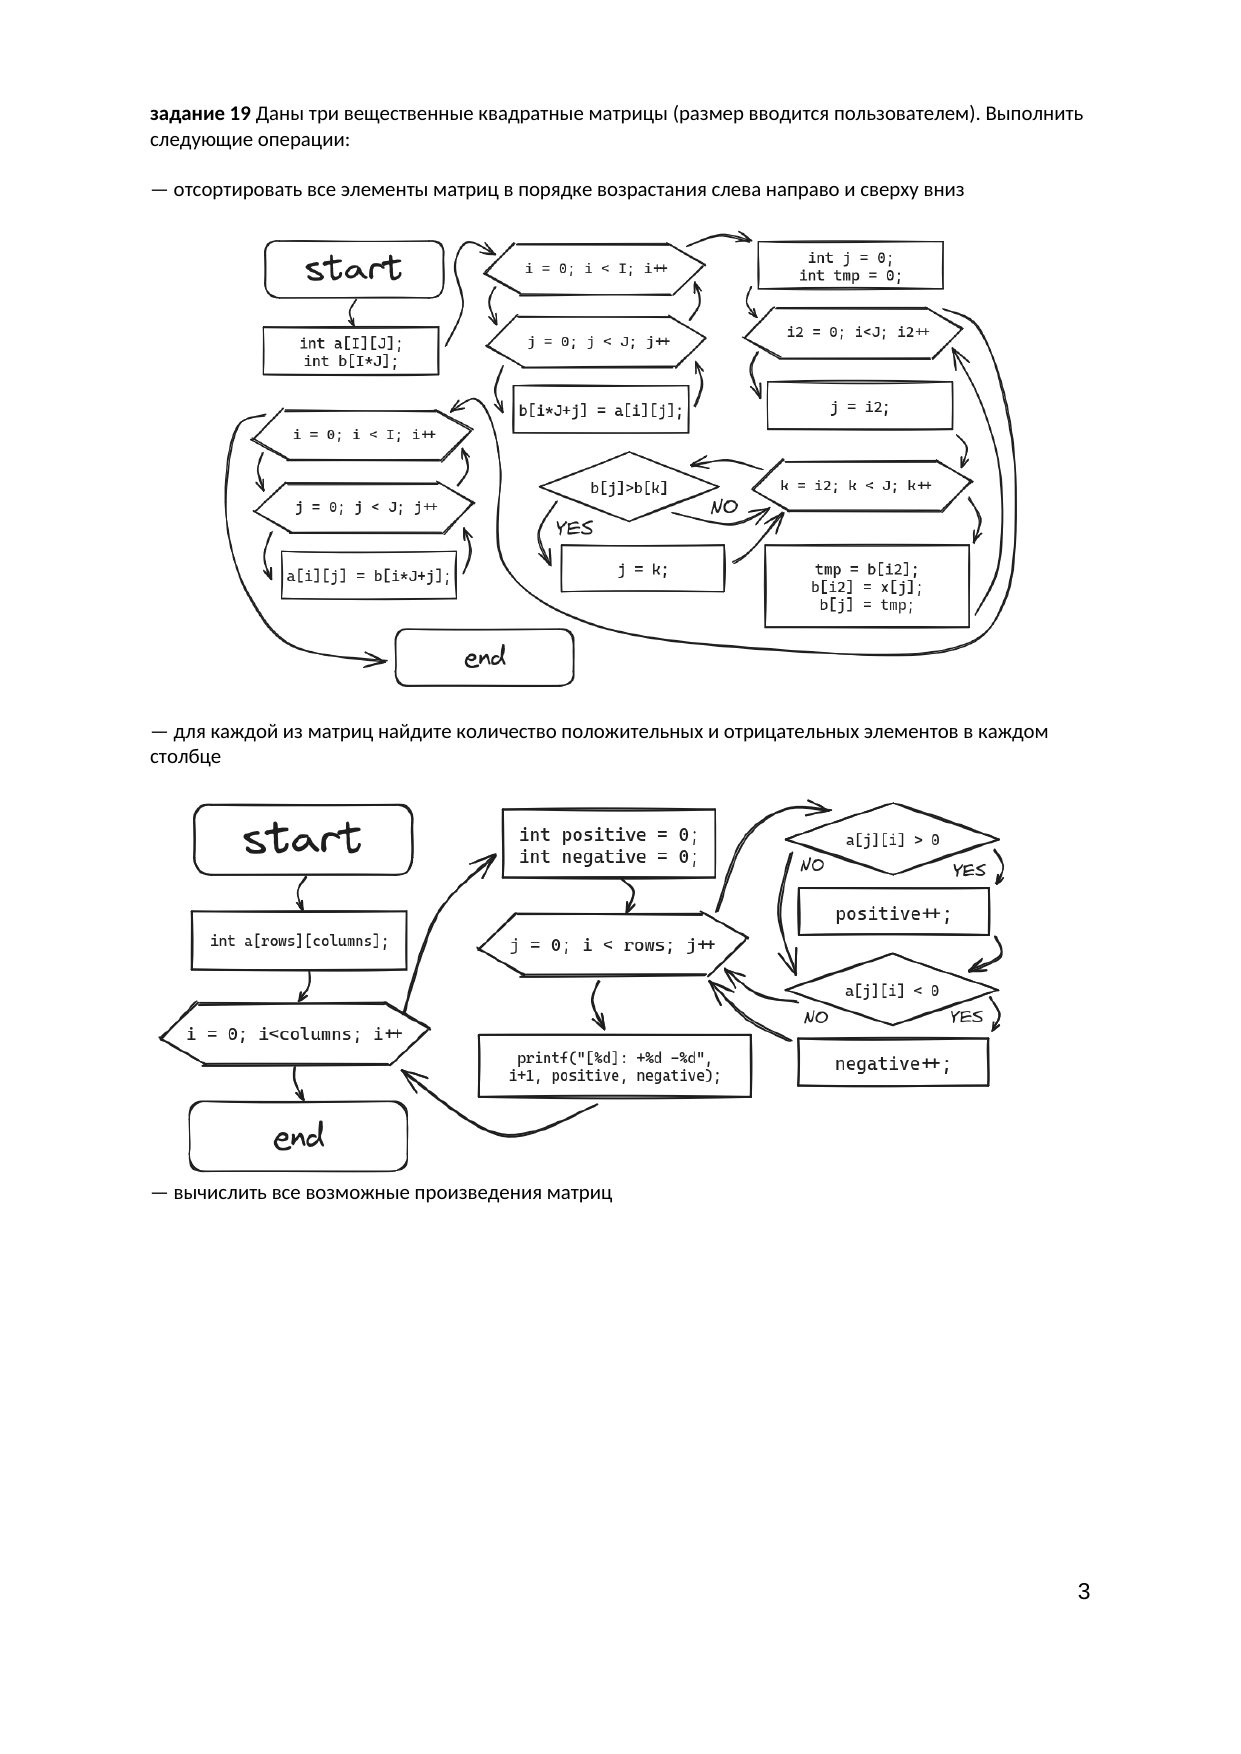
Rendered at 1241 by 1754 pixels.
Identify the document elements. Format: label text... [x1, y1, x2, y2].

text — отсортировать все элементы матриц в порядке возрастания слева направо и сверху вниз [150, 177, 1090, 202]
picture [150, 794, 1012, 1180]
text задание 19 Даны три вещественные квадратные матрицы (размер вводится пользователем). Выполнить следующие операции: [150, 100, 1090, 151]
text — вычислить все возможные произведения матриц [150, 1179, 1090, 1204]
text — для каждой из матриц найдите количество положительных и отрицательных элементов в каждом столбце [150, 718, 1090, 769]
picture [218, 227, 1023, 693]
